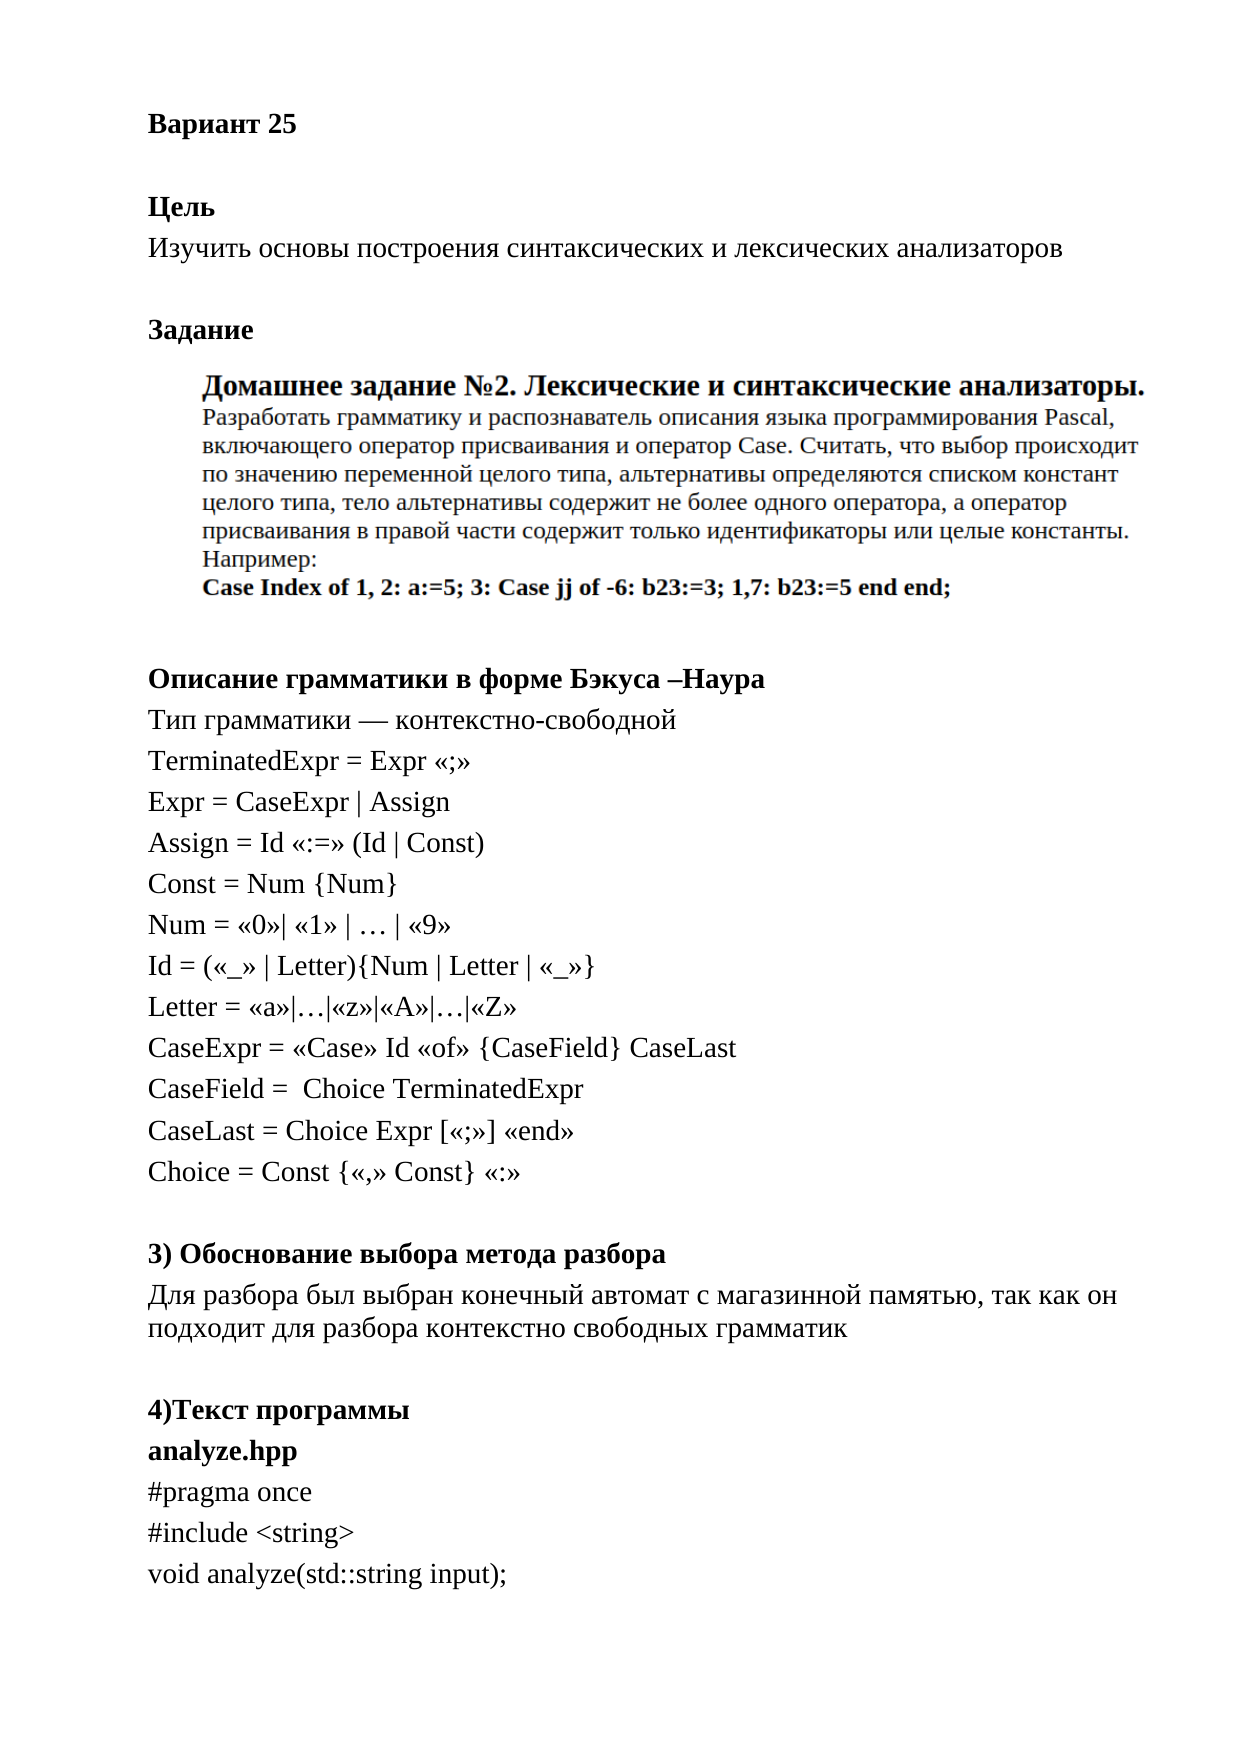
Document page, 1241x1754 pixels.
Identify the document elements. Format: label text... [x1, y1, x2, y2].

text TerminatedExpr = Expr «;» [148, 743, 1181, 777]
text Id = («_» | Letter){Num | Letter | «_»} [148, 948, 1181, 982]
text Letter = «a»|…|«z»|«A»|…|«Z» [148, 989, 1181, 1023]
text Вариант 25 [148, 107, 1181, 140]
text Задание [148, 312, 1181, 345]
text Num = «0»| «1» | … | «9» [148, 907, 1181, 941]
picture [147, 345, 1182, 613]
text Описание грамматики в форме Бэкуса –Наура [148, 661, 1181, 695]
text Assign = Id «:=» (Id | Const) [148, 825, 1181, 859]
text 3) Обоснование выбора метода разбора [148, 1236, 1181, 1269]
text CaseField = Choice TerminatedExpr [148, 1072, 1181, 1105]
text 4)Текст программы [148, 1392, 1181, 1426]
text Цель [148, 189, 1181, 222]
text analyze.hpp [148, 1433, 1181, 1467]
text CaseLast = Choice Expr [«;»] «end» [148, 1113, 1181, 1146]
text Тип грамматики — контекстно-свободной [148, 702, 1181, 736]
text #pragma once [148, 1474, 1181, 1508]
text Const = Num {Num} [148, 866, 1181, 900]
text Для разбора был выбран конечный автомат с магазинной памятью, так как он подходит для разбора контекстно свободных грамматик [148, 1277, 1181, 1344]
text Изучить основы построения синтаксических и лексических анализаторов [148, 230, 1181, 263]
text #include <string> [148, 1516, 1181, 1549]
text void analyze(std::string input); [148, 1557, 1181, 1590]
text Expr = CaseExpr | Assign [148, 784, 1181, 818]
text Choice = Const {«,» Const} «:» [148, 1154, 1181, 1187]
text CaseExpr = «Case» Id «of» {CaseField} CaseLast [148, 1031, 1181, 1064]
